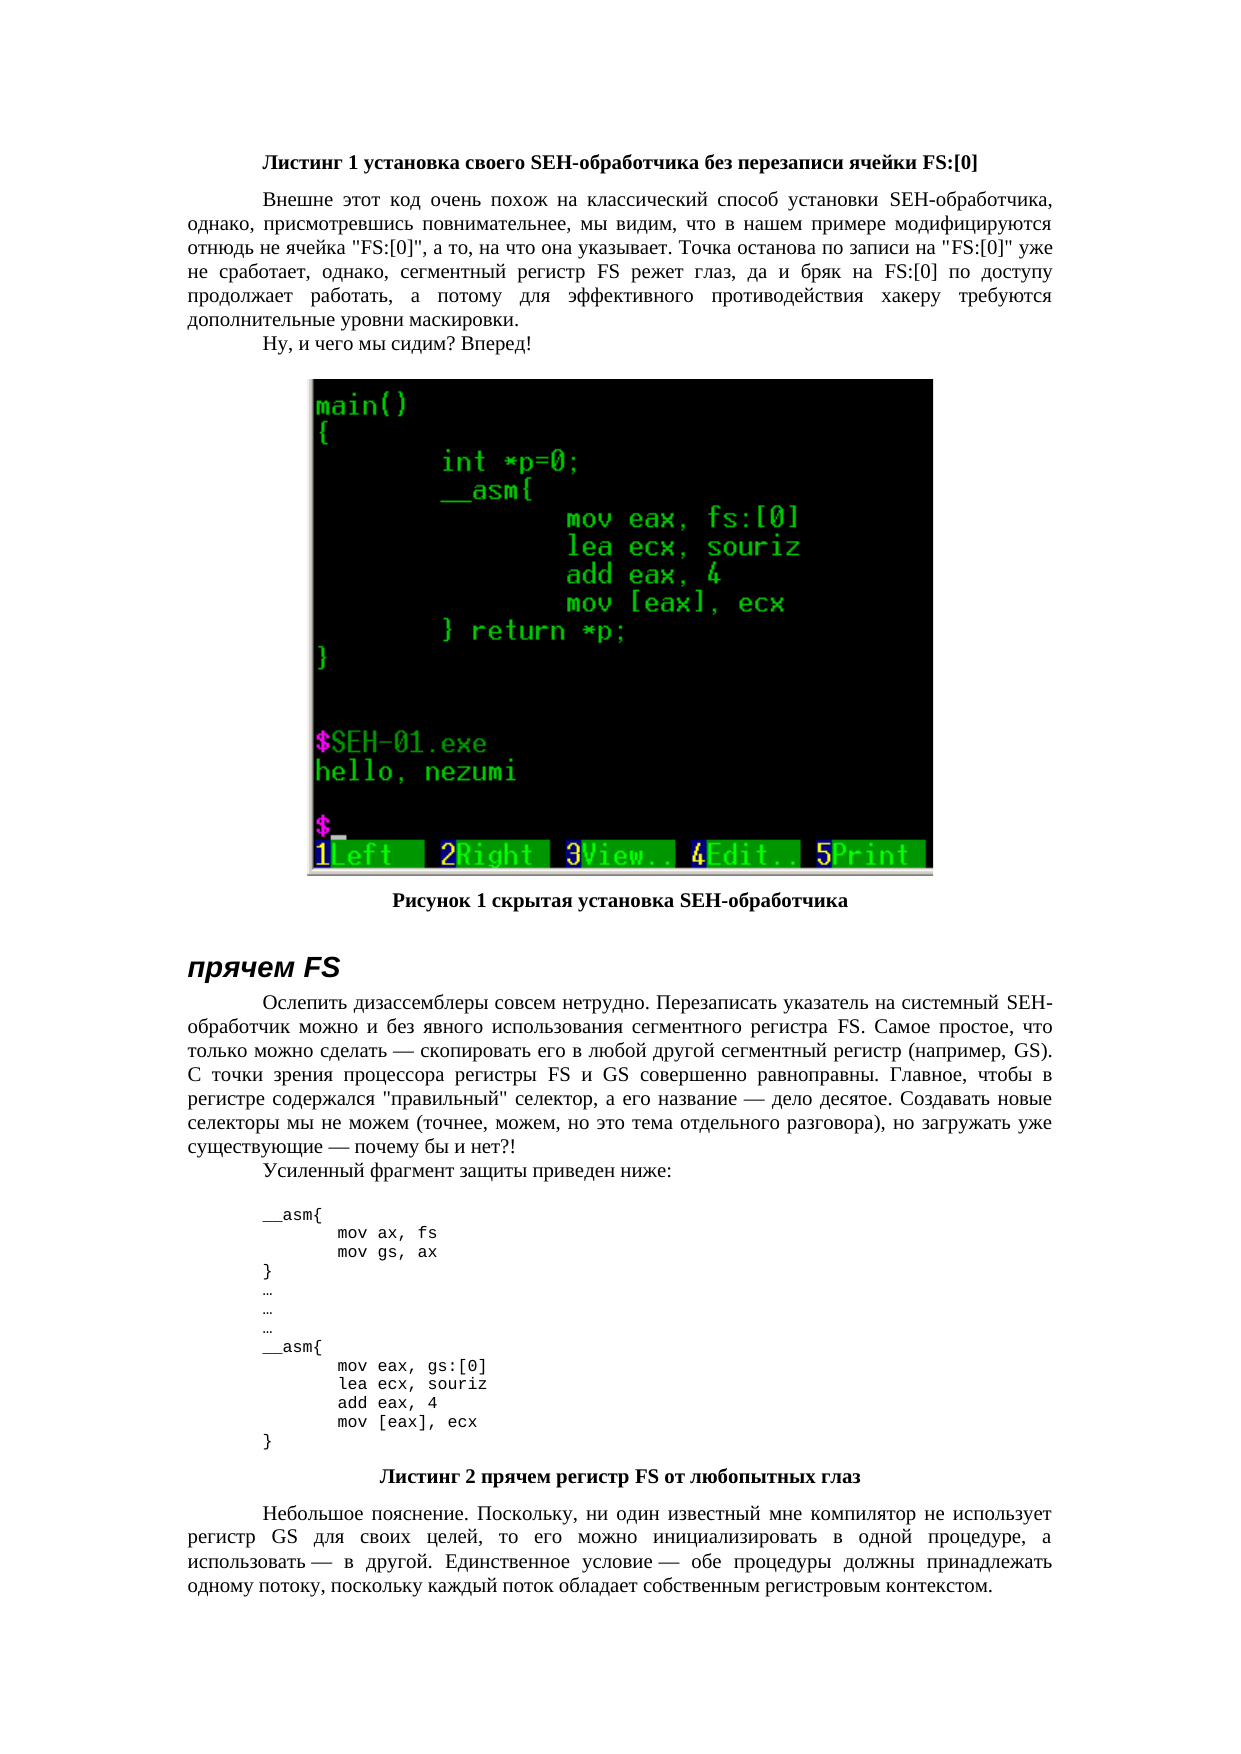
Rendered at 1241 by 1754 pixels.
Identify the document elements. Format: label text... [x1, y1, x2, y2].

text Внешне этот код очень похож на классический способ установки SEH-обработчика, однако, присмотревшись повнимательнее, мы видим, что в нашем примере модифицируются отнюдь не ячейка "FS:[0]", а то, на что она указывает. Точка останова по записи на "FS:[0]" уже не сработает, однако, сегментный регистр FS режет глаз, да и бряк на FS:[0] по доступу продолжает работать, а потому для эффективного противодействия хакеру требуются дополнительные уровни маскировки. [187, 187, 1053, 331]
text Рисунок 1 скрытая установка SEH-обработчика [187, 888, 1053, 912]
text __asm{ [187, 1338, 1053, 1357]
text } [187, 1432, 1053, 1451]
text __asm{ [187, 1206, 1053, 1225]
picture [307, 379, 934, 876]
text Ослепить дизассемблеры совсем нетрудно. Перезаписать указатель на системный SEH-обработчик можно и без явного использования сегментного регистра FS. Самое простое, что только можно сделать — скопировать его в любой другой сегментный регистр (например, GS). С точки зрения процессора регистры FS и GS совершенно равноправны. Главное, чтобы в регистре содержался "правильный" селектор, а его название — дело десятое. Создавать новые селекторы мы не можем (точнее, можем, но это тема отдельного разговора), но загружать уже существующие — почему бы и нет?! [187, 990, 1053, 1158]
text … [187, 1301, 1053, 1319]
text lea ecx, souriz [187, 1376, 1053, 1395]
text mov gs, ax [187, 1244, 1053, 1263]
text mov [eax], ecx [187, 1414, 1053, 1432]
text mov eax, gs:[0] [187, 1357, 1053, 1376]
subtitle прячем FS [187, 950, 1053, 983]
text add eax, 4 [187, 1395, 1053, 1414]
text mov ax, fs [187, 1225, 1053, 1244]
text Усиленный фрагмент защиты приведен ниже: [187, 1158, 1053, 1182]
text } [187, 1263, 1053, 1282]
text Листинг 1 установка своего SEH-обработчика без перезаписи ячейки FS:[0] [187, 150, 1053, 174]
text Ну, и чего мы сидим? Вперед! [187, 331, 1053, 355]
text … [187, 1282, 1053, 1301]
text … [187, 1319, 1053, 1338]
text Листинг 2 прячем регистр FS от любопытных глаз [187, 1464, 1053, 1488]
text Небольшое пояснение. Поскольку, ни один известный мне компилятор не использует регистр GS для своих целей, то его можно инициализировать в одной процедуре, а использовать — в другой. Единственное условие — обе процедуры должны принадлежать одному потоку, поскольку каждый поток обладает собственным регистровым контекстом. [187, 1500, 1053, 1597]
